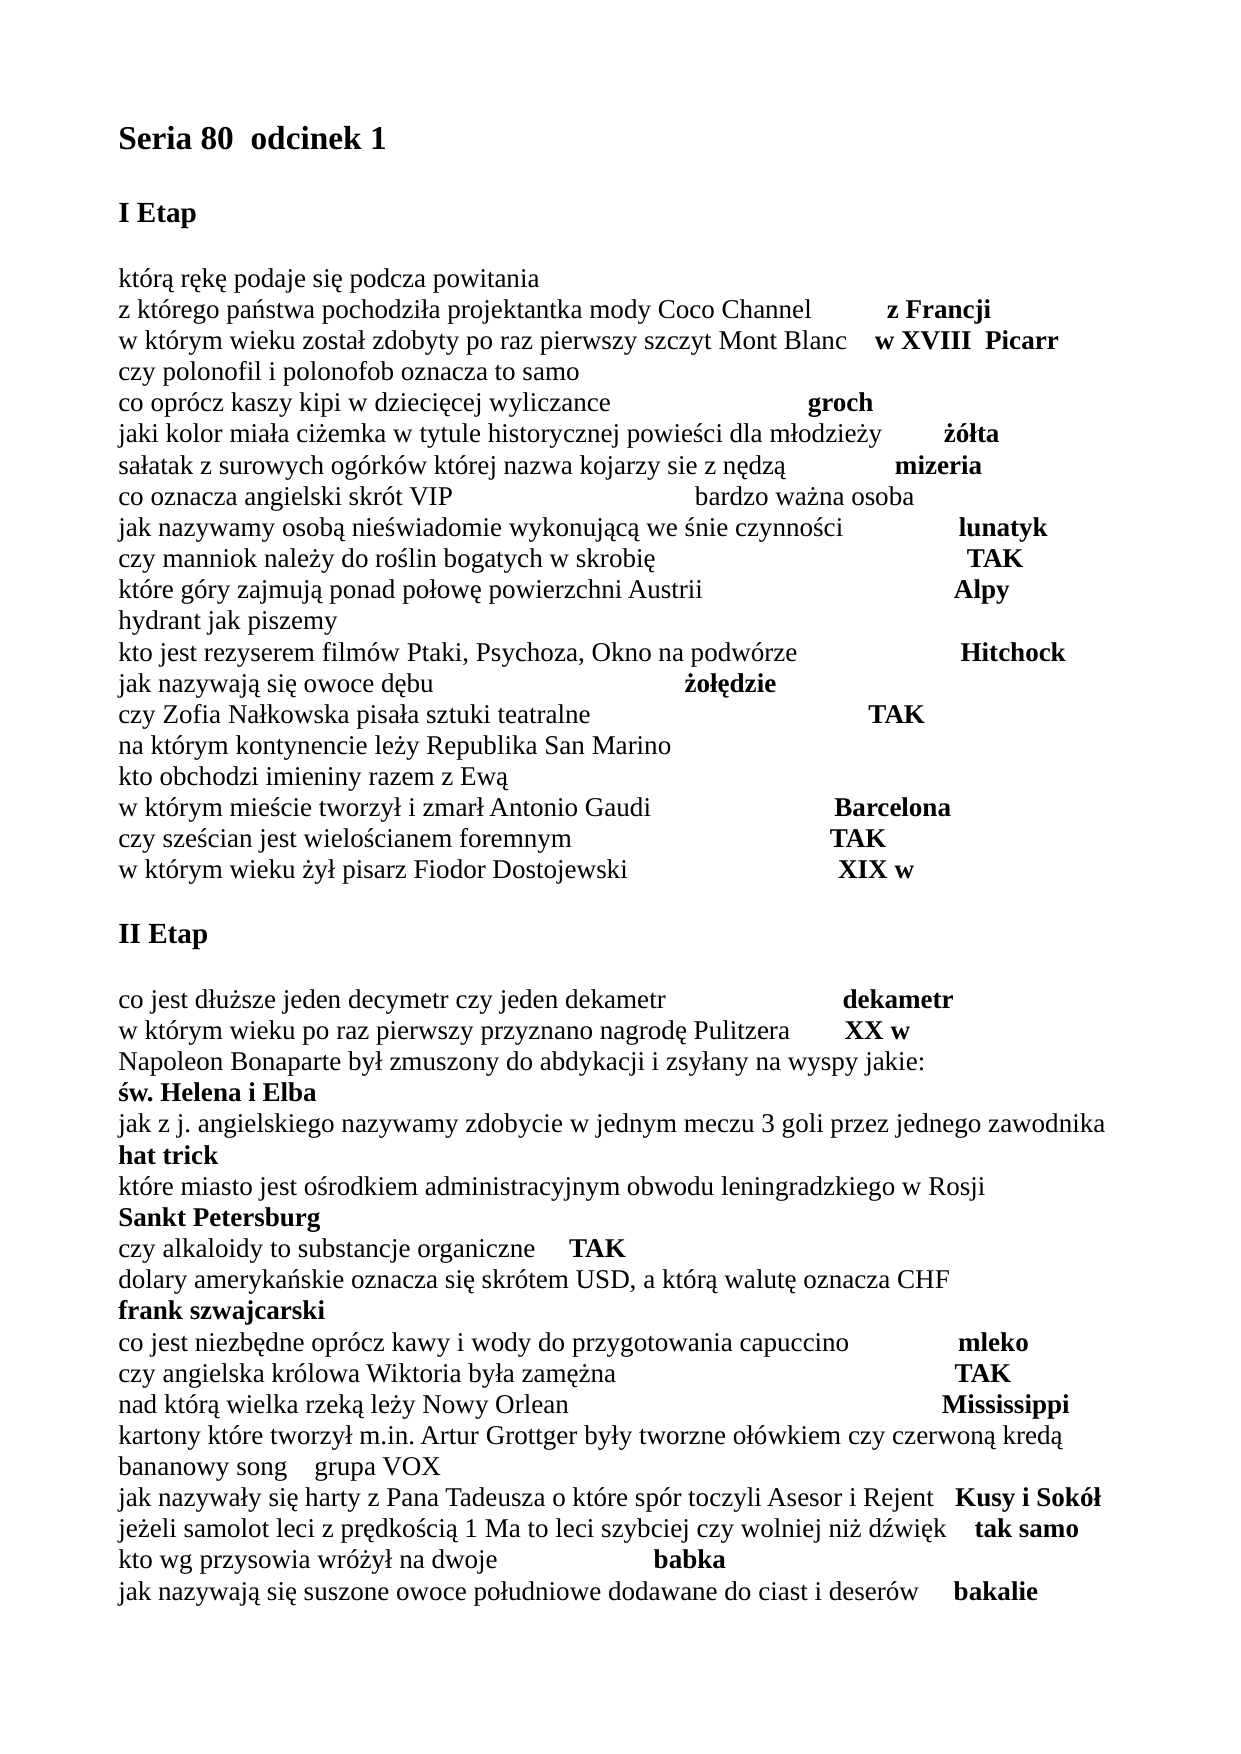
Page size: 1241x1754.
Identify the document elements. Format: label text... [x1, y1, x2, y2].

text co oznacza angielski skrót VIP bardzo ważna osoba [118, 480, 1122, 511]
text co oprócz kaszy kipi w dziecięcej wyliczance groch [118, 386, 1122, 418]
text Sankt Petersburg [118, 1201, 1122, 1232]
text jak nazywamy osobą nieświadomie wykonującą we śnie czynności lunatyk [118, 511, 1122, 542]
text Seria 80 odcinek 1 [118, 118, 1122, 156]
text czy manniok należy do roślin bogatych w skrobię TAK [118, 542, 1122, 573]
text sałatak z surowych ogórków której nazwa kojarzy sie z nędzą mizeria [118, 449, 1122, 480]
text hydrant jak piszemy [118, 604, 1122, 636]
text czy angielska królowa Wiktoria była zamężna TAK [118, 1357, 1122, 1388]
text jak nazywają się owoce dębu żołędzie [118, 667, 1122, 698]
text kto jest rezyserem filmów Ptaki, Psychoza, Okno na podwórze Hitchock [118, 636, 1122, 667]
text czy Zofia Nałkowska pisała sztuki teatralne TAK [118, 698, 1122, 729]
text czy sześcian jest wielościanem foremnym TAK [118, 822, 1122, 854]
text które miasto jest ośrodkiem administracyjnym obwodu leningradzkiego w Rosji [118, 1170, 1122, 1201]
text w którym wieku został zdobyty po raz pierwszy szczyt Mont Blanc w XVIII Picarr [118, 324, 1122, 355]
text czy polonofil i polonofob oznacza to samo [118, 355, 1122, 386]
text jaki kolor miała ciżemka w tytule historycznej powieści dla młodzieży żółta [118, 418, 1122, 449]
text co jest niezbędne oprócz kawy i wody do przygotowania capuccino mleko [118, 1326, 1122, 1357]
text kto obchodzi imieniny razem z Ewą [118, 760, 1122, 791]
text z którego państwa pochodziła projektantka mody Coco Channel z Francji [118, 293, 1122, 324]
text jak nazywają się suszone owoce południowe dodawane do ciast i deserów bakalie [118, 1575, 1122, 1606]
text kartony które tworzył m.in. Artur Grottger były tworzne ołówkiem czy czerwoną kredą [118, 1419, 1122, 1450]
text jak nazywały się harty z Pana Tadeusza o które spór toczyli Asesor i Rejent Kusy i Sokół [118, 1481, 1122, 1512]
text jeżeli samolot leci z prędkością 1 Ma to leci szybciej czy wolniej niż dźwięk tak samo [118, 1512, 1122, 1544]
text w którym wieku żył pisarz Fiodor Dostojewski XIX w [118, 854, 1122, 885]
text św. Helena i Elba [118, 1076, 1122, 1108]
text jak z j. angielskiego nazywamy zdobycie w jednym meczu 3 goli przez jednego zawodnika hat trick [118, 1108, 1122, 1170]
text Napoleon Bonaparte był zmuszony do abdykacji i zsyłany na wyspy jakie: [118, 1045, 1122, 1076]
text na którym kontynencie leży Republika San Marino [118, 729, 1122, 760]
text nad którą wielka rzeką leży Nowy Orlean Mississippi [118, 1388, 1122, 1419]
text kto wg przysowia wróżył na dwoje babka [118, 1544, 1122, 1575]
text I Etap [118, 195, 1122, 228]
text które góry zajmują ponad połowę powierzchni Austrii Alpy [118, 573, 1122, 604]
text dolary amerykańskie oznacza się skrótem USD, a którą walutę oznacza CHF [118, 1263, 1122, 1294]
text II Etap [118, 916, 1122, 949]
text czy alkaloidy to substancje organiczne TAK [118, 1232, 1122, 1263]
text bananowy song grupa VOX [118, 1450, 1122, 1481]
text w którym wieku po raz pierwszy przyznano nagrodę Pulitzera XX w [118, 1014, 1122, 1045]
text którą rękę podaje się podcza powitania [118, 262, 1122, 293]
text co jest dłuższe jeden decymetr czy jeden dekametr dekametr [118, 983, 1122, 1014]
text frank szwajcarski [118, 1294, 1122, 1326]
text w którym mieście tworzył i zmarł Antonio Gaudi Barcelona [118, 791, 1122, 822]
